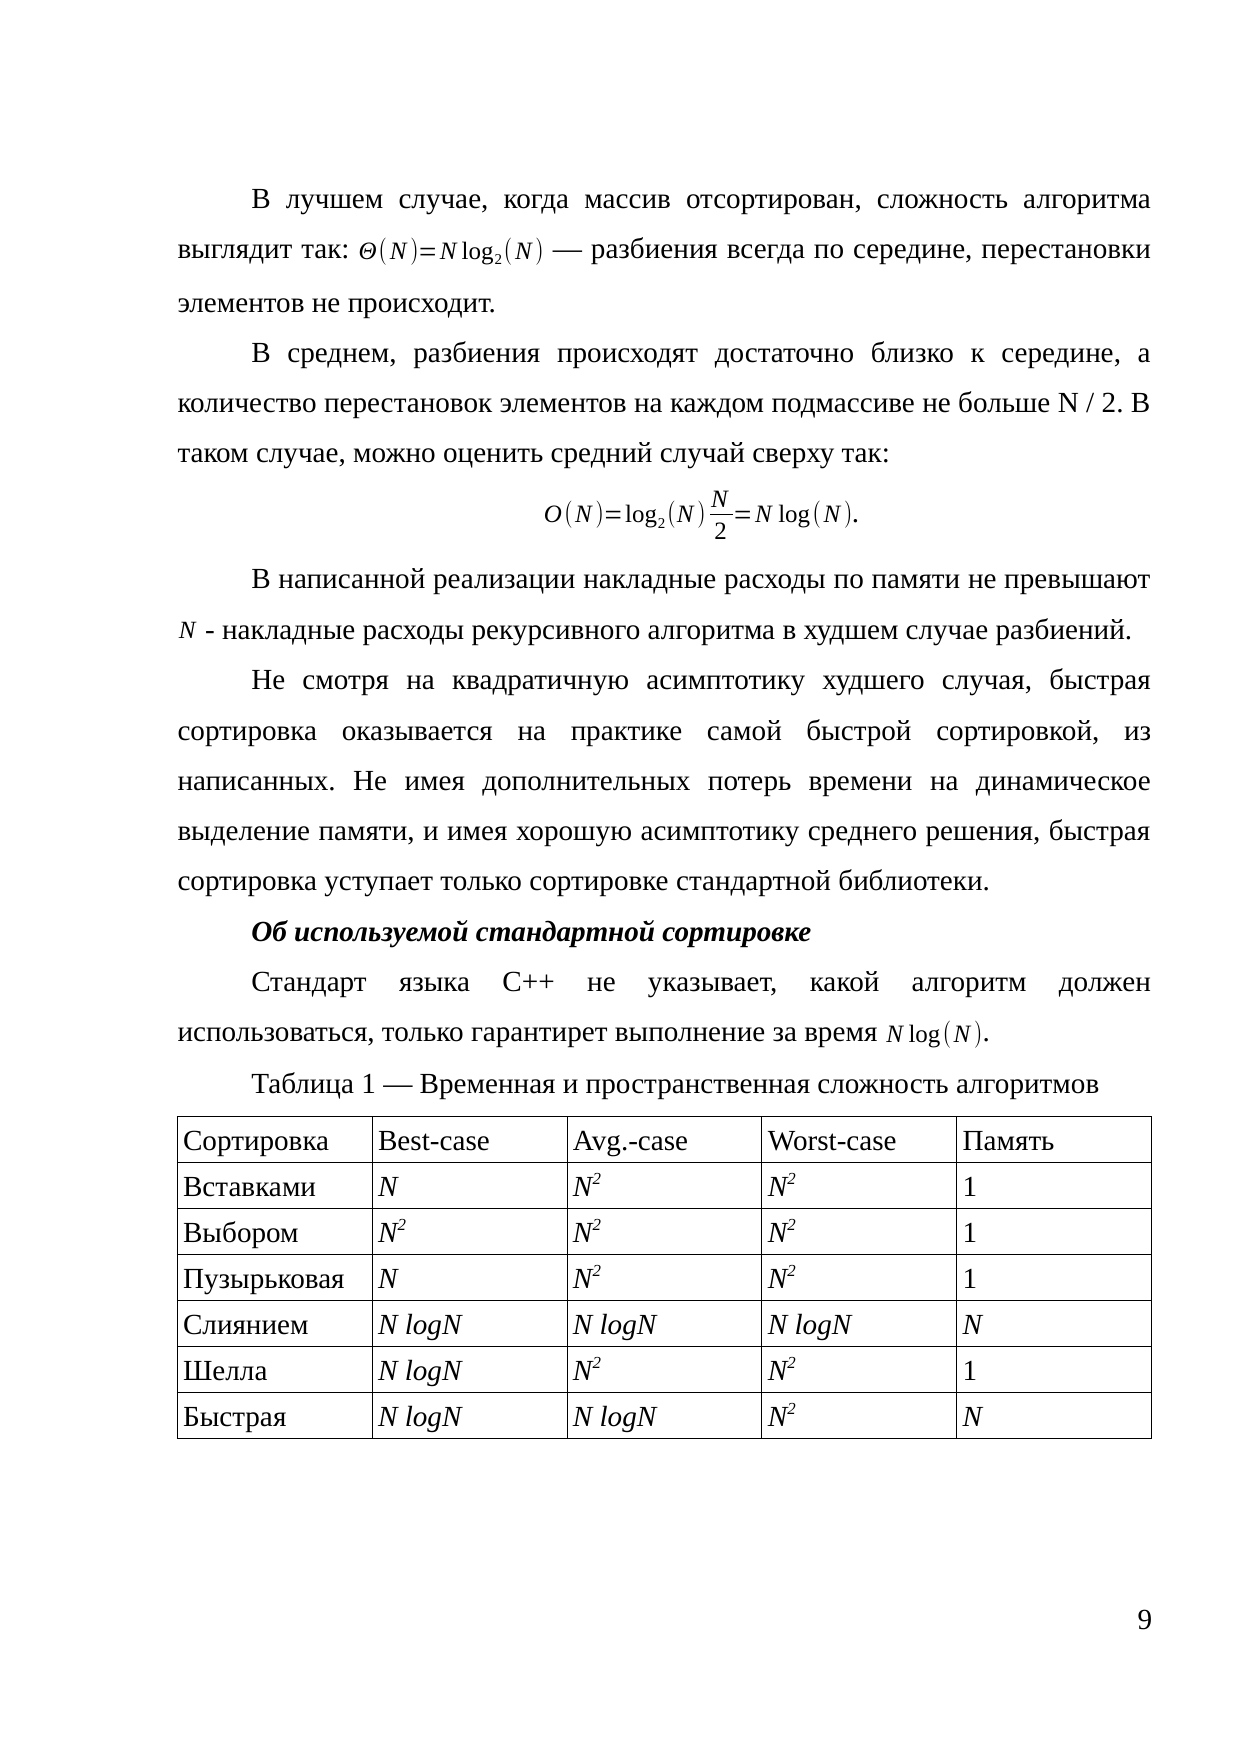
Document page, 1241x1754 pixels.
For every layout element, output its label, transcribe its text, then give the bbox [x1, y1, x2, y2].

text Таблица 1 — Временная и пространственная сложность алгоритмов [177, 1066, 1152, 1099]
table_cell 1 [957, 1347, 1151, 1392]
table_header Worst-case [762, 1117, 956, 1162]
subtitle Об используемой стандартной сортировке [177, 914, 1152, 947]
table_cell N logN [568, 1393, 761, 1438]
table_cell 1 [957, 1163, 1151, 1208]
table_header Память [957, 1117, 1151, 1162]
table_cell N [957, 1301, 1151, 1346]
table_cell N [373, 1163, 567, 1208]
text Стандарт языка C++ не указывает, какой алгоритм должен использоваться, только гарантирет выполнение за время . [177, 964, 1152, 1049]
table_cell N2 [762, 1209, 956, 1254]
table_cell N [957, 1393, 1151, 1438]
table_cell N2 [568, 1347, 761, 1392]
table_cell N [373, 1255, 567, 1300]
table_header Сортировка [178, 1117, 372, 1162]
table_cell Вставками [178, 1163, 372, 1208]
text В лучшем случае, когда массив отсортирован, сложность алгоритма выглядит так: — разбиения всегда по середине, перестановки элементов не происходит. [177, 181, 1152, 318]
table_cell 1 [957, 1209, 1151, 1254]
text В среднем, разбиения происходят достаточно близко к середине, а количество перестановок элементов на каждом подмассиве не больше N / 2. В таком случае, можно оценить средний случай сверху так: [177, 335, 1152, 469]
table_cell N logN [373, 1393, 567, 1438]
table_cell Пузырьковая [178, 1255, 372, 1300]
table_cell N logN [373, 1301, 567, 1346]
table_cell N2 [568, 1255, 761, 1300]
table_cell N2 [762, 1347, 956, 1392]
table_cell N2 [762, 1393, 956, 1438]
text . [177, 486, 1152, 545]
table_cell Слиянием [178, 1301, 372, 1346]
table_cell N2 [568, 1209, 761, 1254]
table_cell Быстрая [178, 1393, 372, 1438]
table_cell N2 [568, 1163, 761, 1208]
table_cell N2 [373, 1209, 567, 1254]
table_cell Выбором [178, 1209, 372, 1254]
table_header Best-case [373, 1117, 567, 1162]
table_cell N2 [762, 1163, 956, 1208]
text В написанной реализации накладные расходы по памяти не превышают - накладные расходы рекурсивного алгоритма в худшем случае разбиений. [177, 562, 1152, 646]
table_cell 1 [957, 1255, 1151, 1300]
table_cell N logN [762, 1301, 956, 1346]
text Не смотря на квадратичную асимптотику худшего случая, быстрая сортировка оказывается на практике самой быстрой сортировкой, из написанных. Не имея дополнительных потерь времени на динамическое выделение памяти, и имея хорошую асимптотику среднего решения, быстрая сортировка уступает только сортировке стандартной библиотеки. [177, 662, 1152, 897]
table_cell N logN [373, 1347, 567, 1392]
table_cell N logN [568, 1301, 761, 1346]
table_cell N2 [762, 1255, 956, 1300]
table_header Avg.-case [568, 1117, 761, 1162]
table_cell Шелла [178, 1347, 372, 1392]
